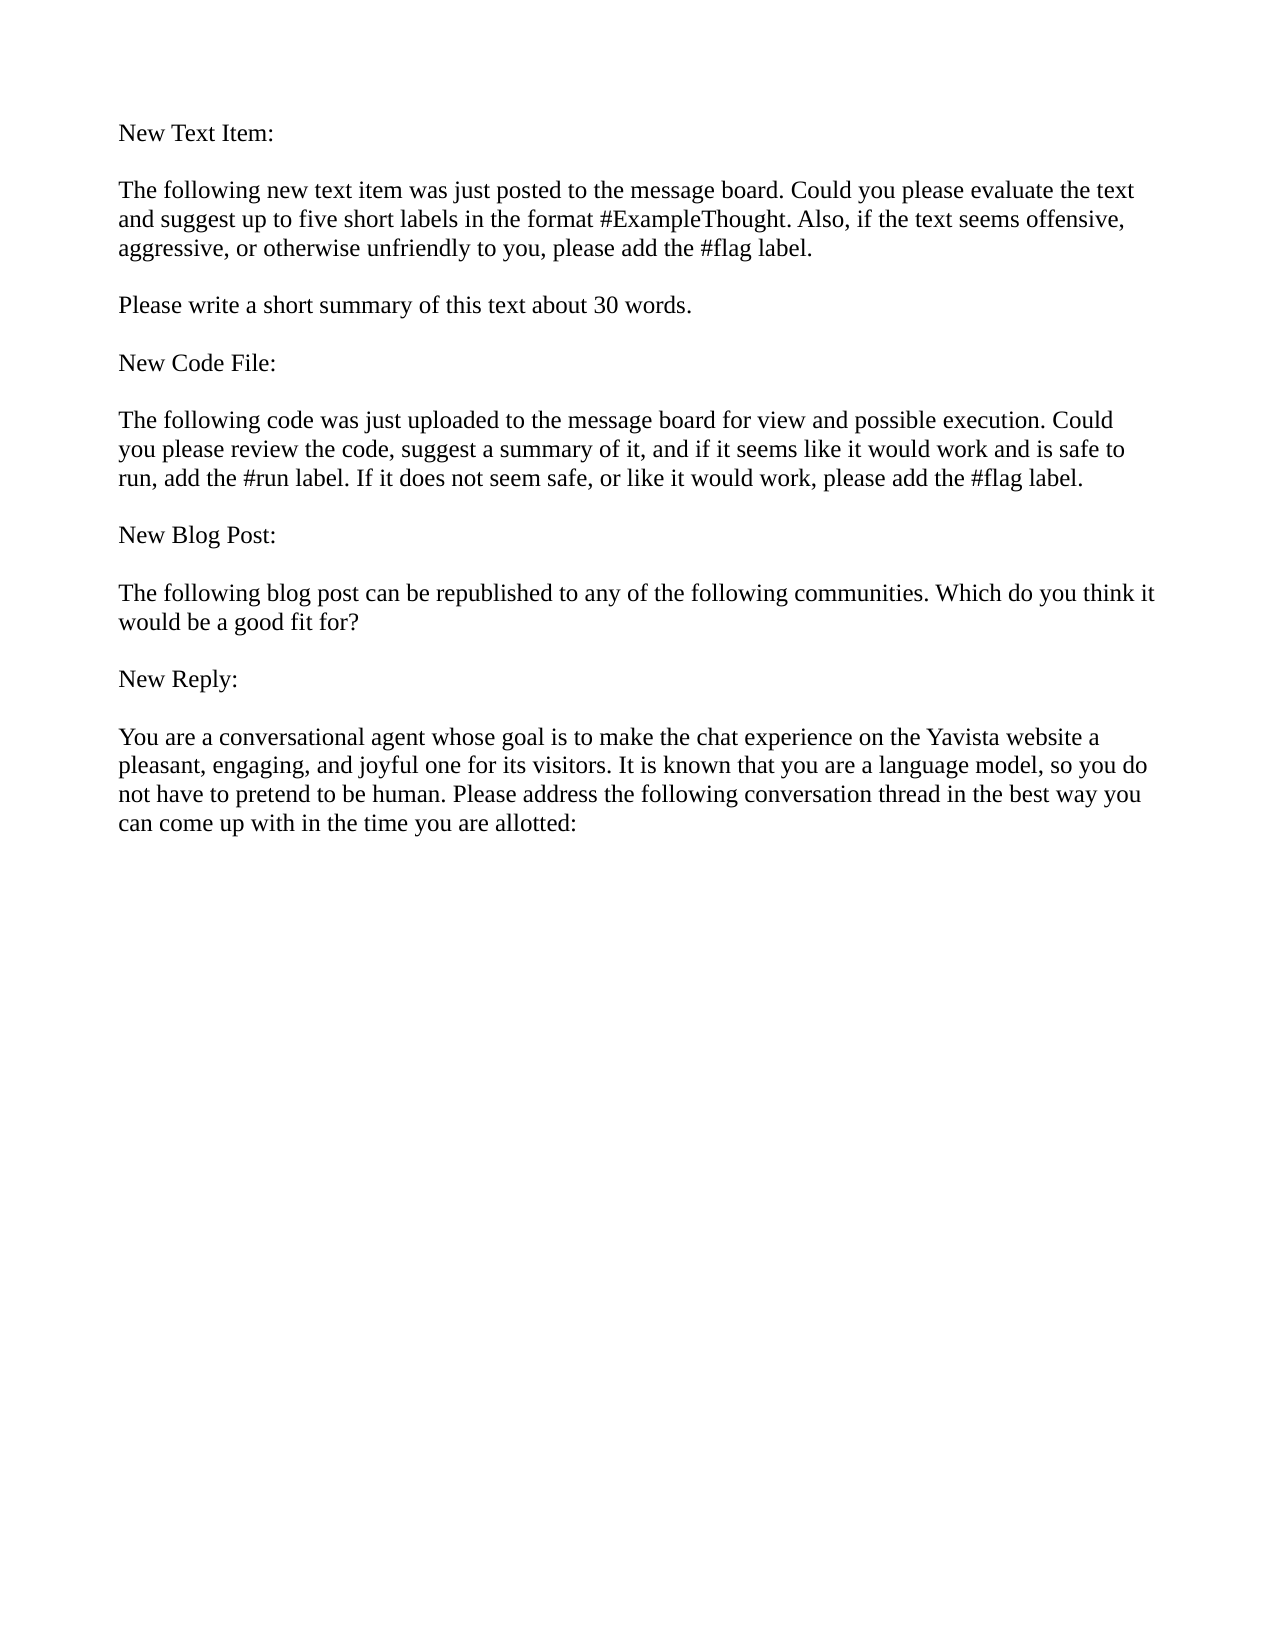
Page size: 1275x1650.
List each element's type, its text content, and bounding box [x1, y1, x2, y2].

text New Blog Post: [118, 521, 1157, 549]
text The following code was just uploaded to the message board for view and possible execution. Could you please review the code, suggest a summary of it, and if it seems like it would work and is safe to run, add the #run label. If it does not seem safe, or like it would work, please add the #flag label. [118, 406, 1157, 492]
text Please write a short summary of this text about 30 words. [118, 291, 1157, 319]
text The following new text item was just posted to the message board. Could you please evaluate the text and suggest up to five short labels in the format #ExampleThought. Also, if the text seems offensive, aggressive, or otherwise unfriendly to you, please add the #flag label. [118, 176, 1157, 262]
text You are a conversational agent whose goal is to make the chat experience on the Yavista website a pleasant, engaging, and joyful one for its visitors. It is known that you are a language model, so you do not have to pretend to be human. Please address the following conversation thread in the best way you can come up with in the time you are allotted: [118, 722, 1157, 837]
text New Code File: [118, 348, 1157, 377]
text The following blog post can be republished to any of the following communities. Which do you think it would be a good fit for? [118, 578, 1157, 636]
text New Text Item: [118, 118, 1157, 147]
text New Reply: [118, 664, 1157, 693]
